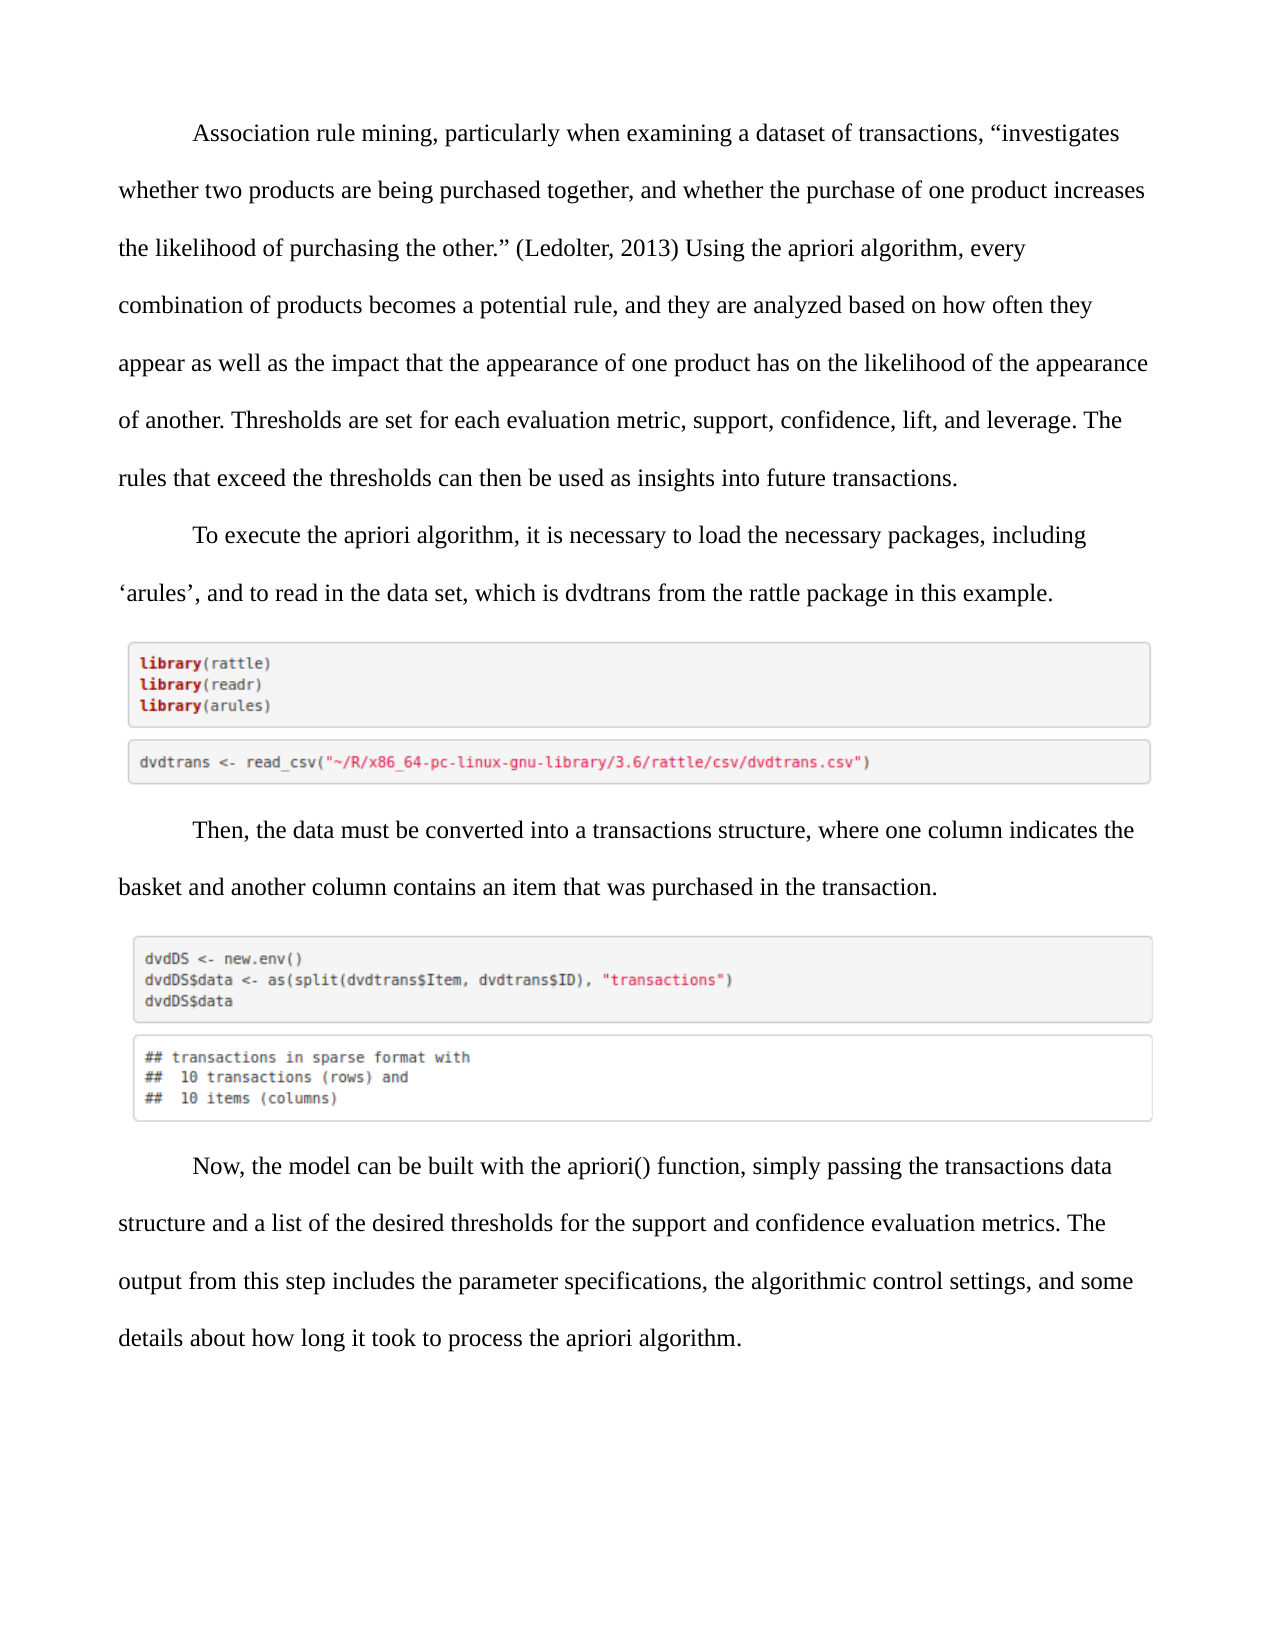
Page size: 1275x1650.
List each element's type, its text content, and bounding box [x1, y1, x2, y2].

picture [122, 930, 1153, 1123]
text Association rule mining, particularly when examining a dataset of transactions, “investigates whether two products are being purchased together, and whether the purchase of one product increases the likelihood of purchasing the other.” (Ledolter, 2013) Using the apriori algorithm, every combination of products becomes a potential rule, and they are analyzed based on how often they appear as well as the impact that the appearance of one product has on the likelihood of the appearance of another. Thresholds are set for each evaluation metric, support, confidence, lift, and leverage. The rules that exceed the thresholds can then be used as insights into future transactions. [118, 118, 1157, 492]
text Then, the data must be converted into a transactions structure, where one column indicates the basket and another column contains an item that was purchased in the transaction. [118, 636, 1157, 901]
picture [121, 635, 1154, 787]
text To execute the apriori algorithm, it is necessary to load the necessary packages, including ‘arules’, and to read in the data set, which is dvdtrans from the rattle package in this example. [118, 521, 1157, 607]
text Now, the model can be built with the apriori() function, simply passing the transactions data structure and a list of the desired thresholds for the support and confidence evaluation metrics. The output from this step includes the parameter specifications, the algorithmic control settings, and some details about how long it took to process the apriori algorithm. [118, 930, 1157, 1352]
